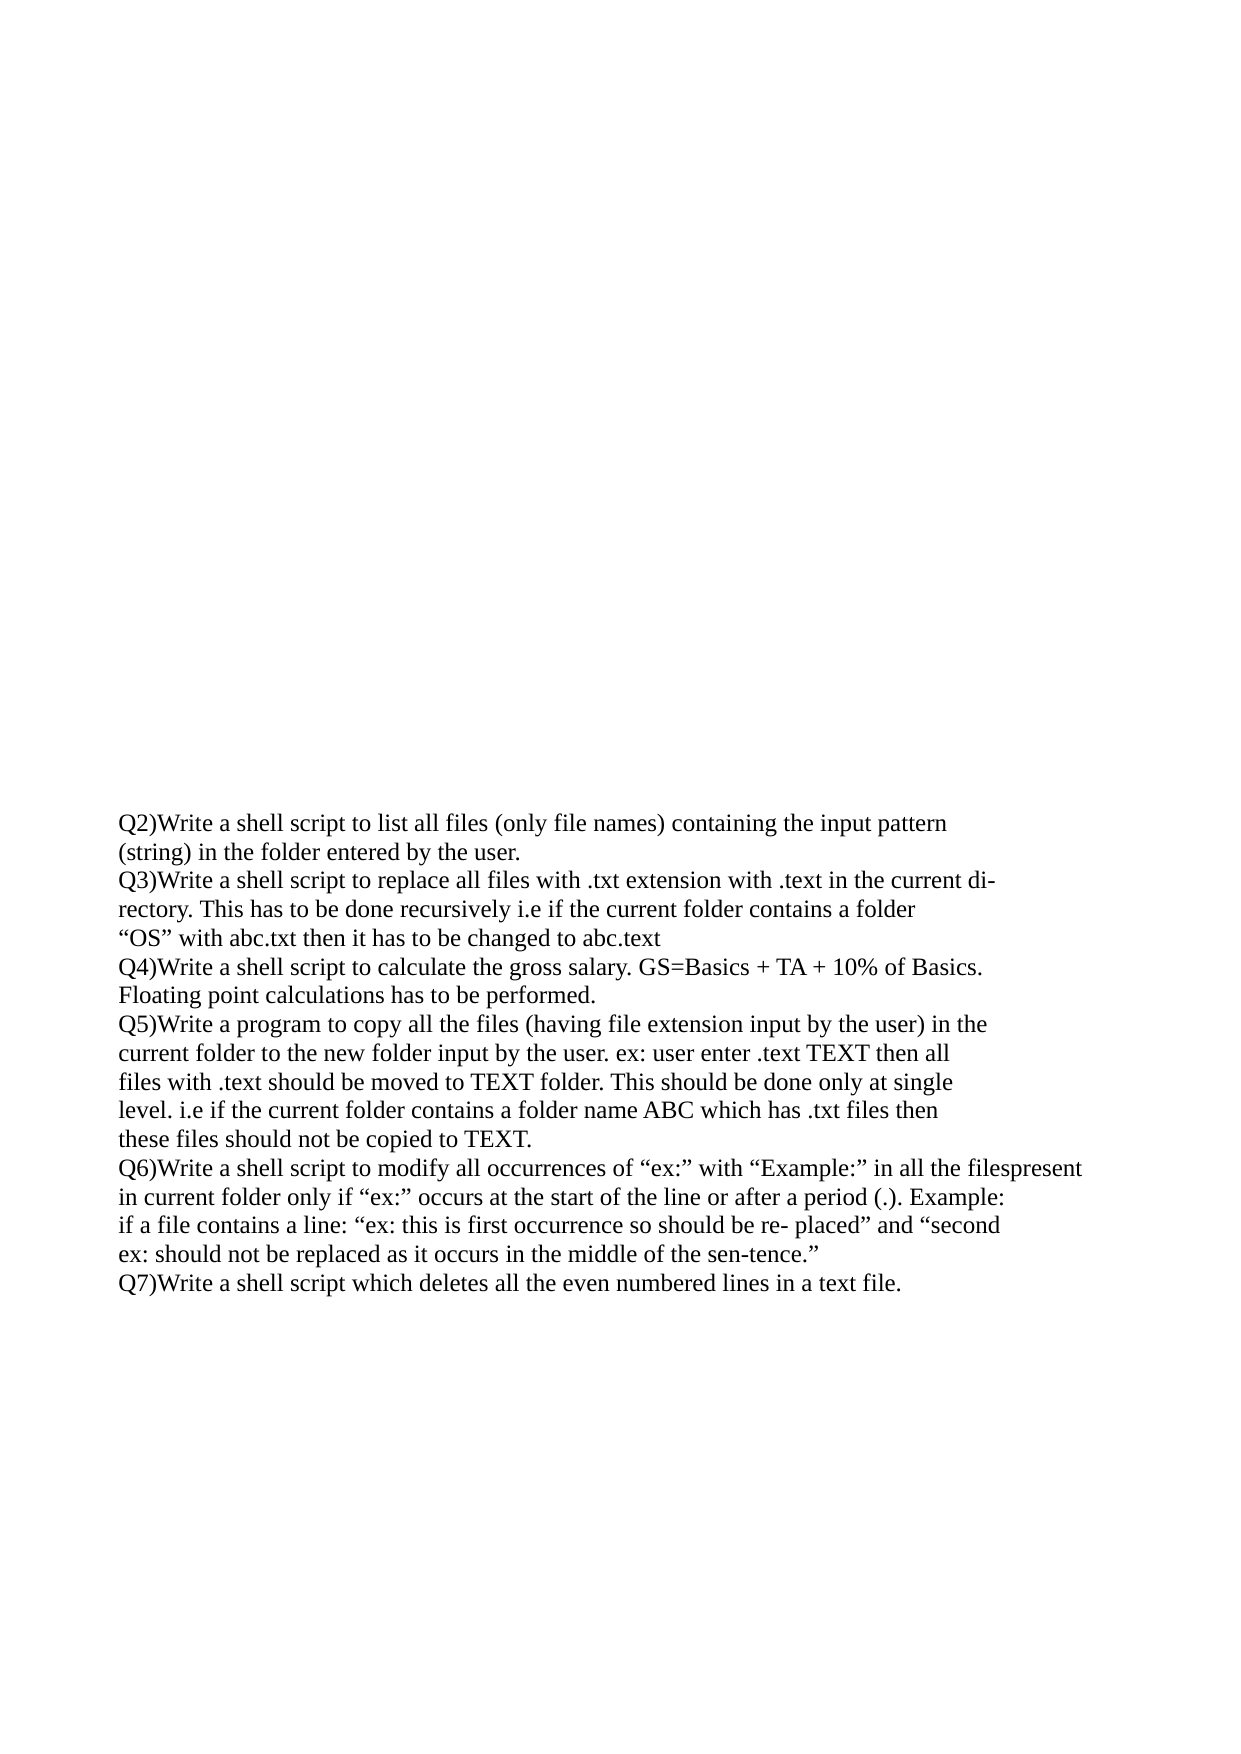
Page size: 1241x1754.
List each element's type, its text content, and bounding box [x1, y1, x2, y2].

text rectory. This has to be done recursively i.e if the current folder contains a folder [118, 894, 1122, 923]
text Q6)Write a shell script to modify all occurrences of “ex:” with “Example:” in all the filespresent [118, 1153, 1122, 1182]
text ex: should not be replaced as it occurs in the middle of the sen-tence.” [118, 1239, 1122, 1268]
text level. i.e if the current folder contains a folder name ABC which has .txt files then [118, 1096, 1122, 1124]
text Q7)Write a shell script which deletes all the even numbered lines in a text file. [118, 1268, 1122, 1297]
text Q4)Write a shell script to calculate the gross salary. GS=Basics + TA + 10% of Basics. [118, 952, 1122, 981]
text current folder to the new folder input by the user. ex: user enter .text TEXT then all [118, 1038, 1122, 1067]
text these files should not be copied to TEXT. [118, 1124, 1122, 1153]
text Floating point calculations has to be performed. [118, 981, 1122, 1009]
text Q5)Write a program to copy all the files (having file extension input by the user) in the [118, 1009, 1122, 1038]
text Q2)Write a shell script to list all files (only file names) containing the input pattern [118, 808, 1122, 837]
text in current folder only if “ex:” occurs at the start of the line or after a period (.). Example: [118, 1182, 1122, 1211]
text “OS” with abc.txt then it has to be changed to abc.text [118, 923, 1122, 952]
text (string) in the folder entered by the user. [118, 837, 1122, 866]
text if a file contains a line: “ex: this is first occurrence so should be re- placed” and “second [118, 1211, 1122, 1239]
text files with .text should be moved to TEXT folder. This should be done only at single [118, 1067, 1122, 1096]
text Q3)Write a shell script to replace all files with .txt extension with .text in the current di- [118, 866, 1122, 894]
